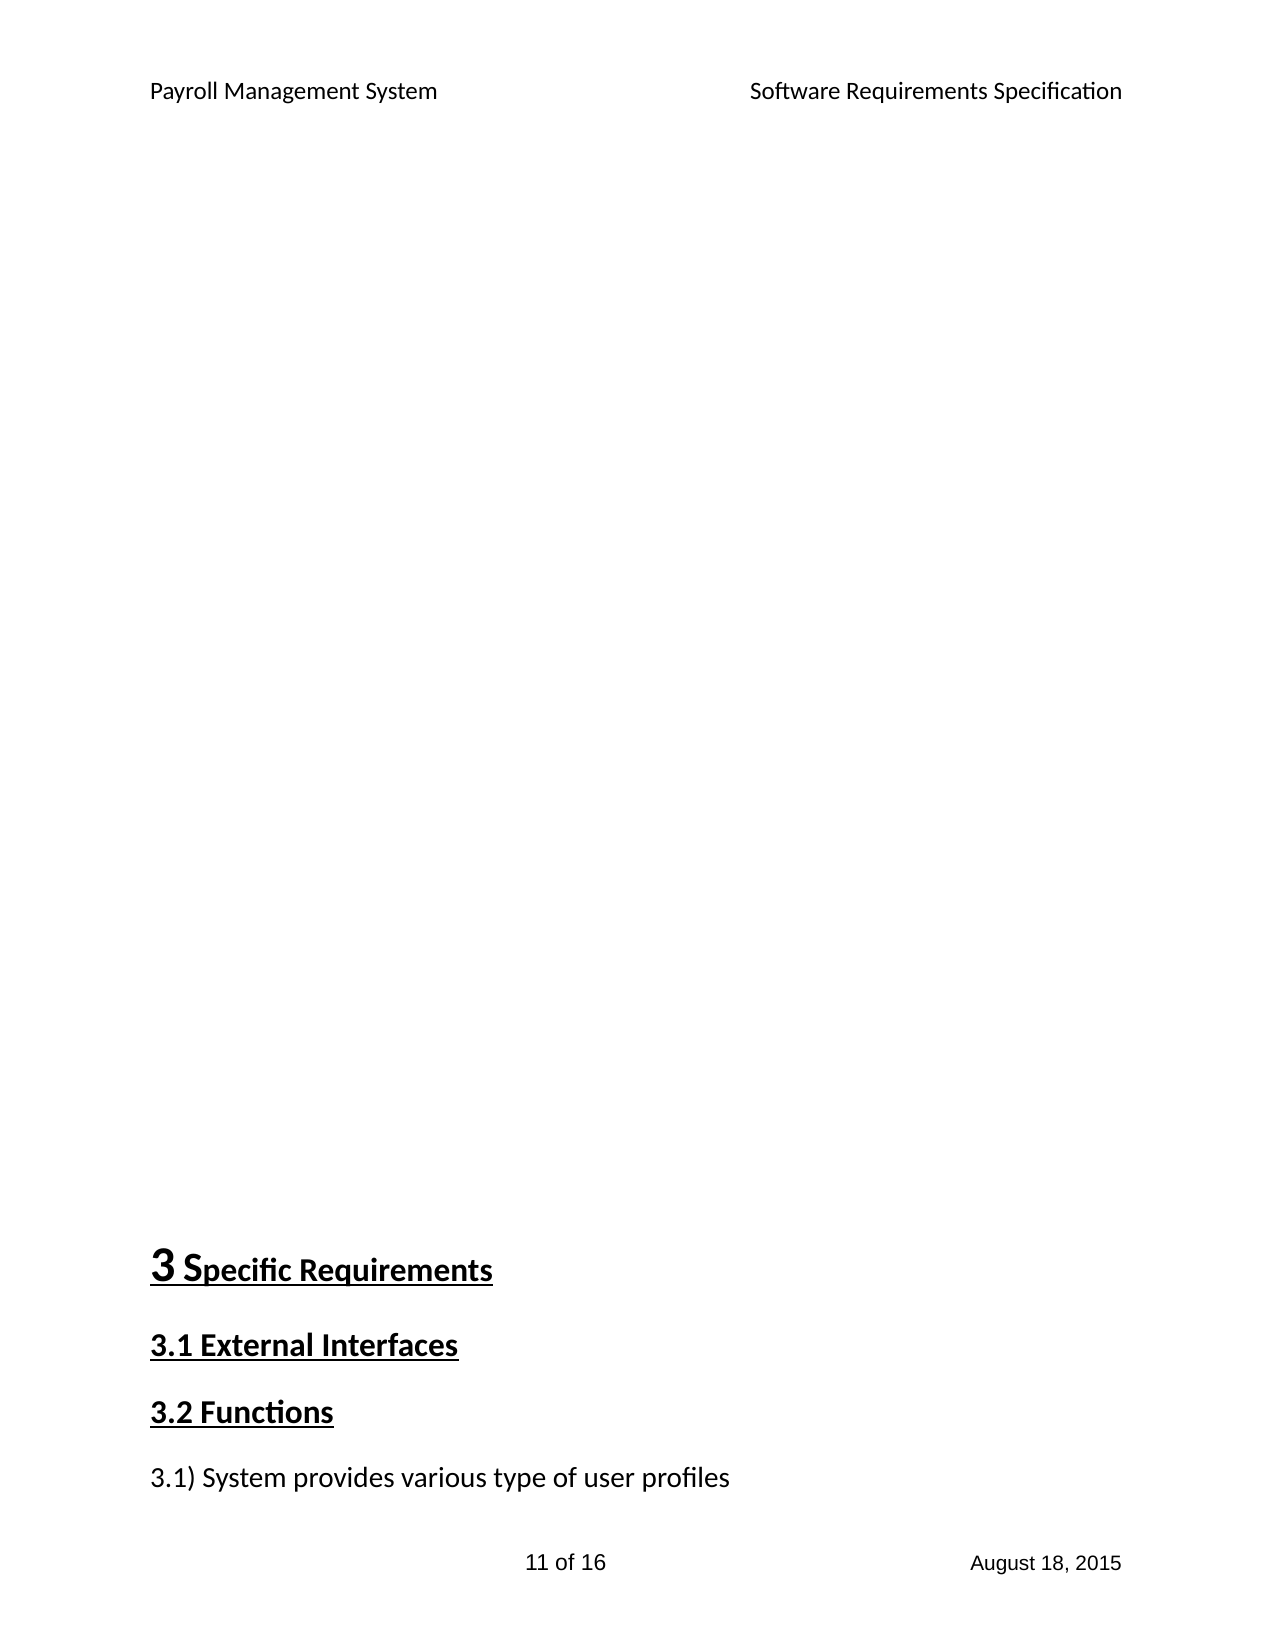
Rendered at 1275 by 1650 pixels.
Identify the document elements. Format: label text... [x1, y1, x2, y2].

text 3.1) System provides various type of user profiles [150, 1459, 1153, 1495]
text 3.1 External Interfaces [150, 1324, 1153, 1365]
text 3.2 Functions [150, 1392, 1153, 1432]
text 3 Specific Requirements [150, 1233, 1153, 1294]
